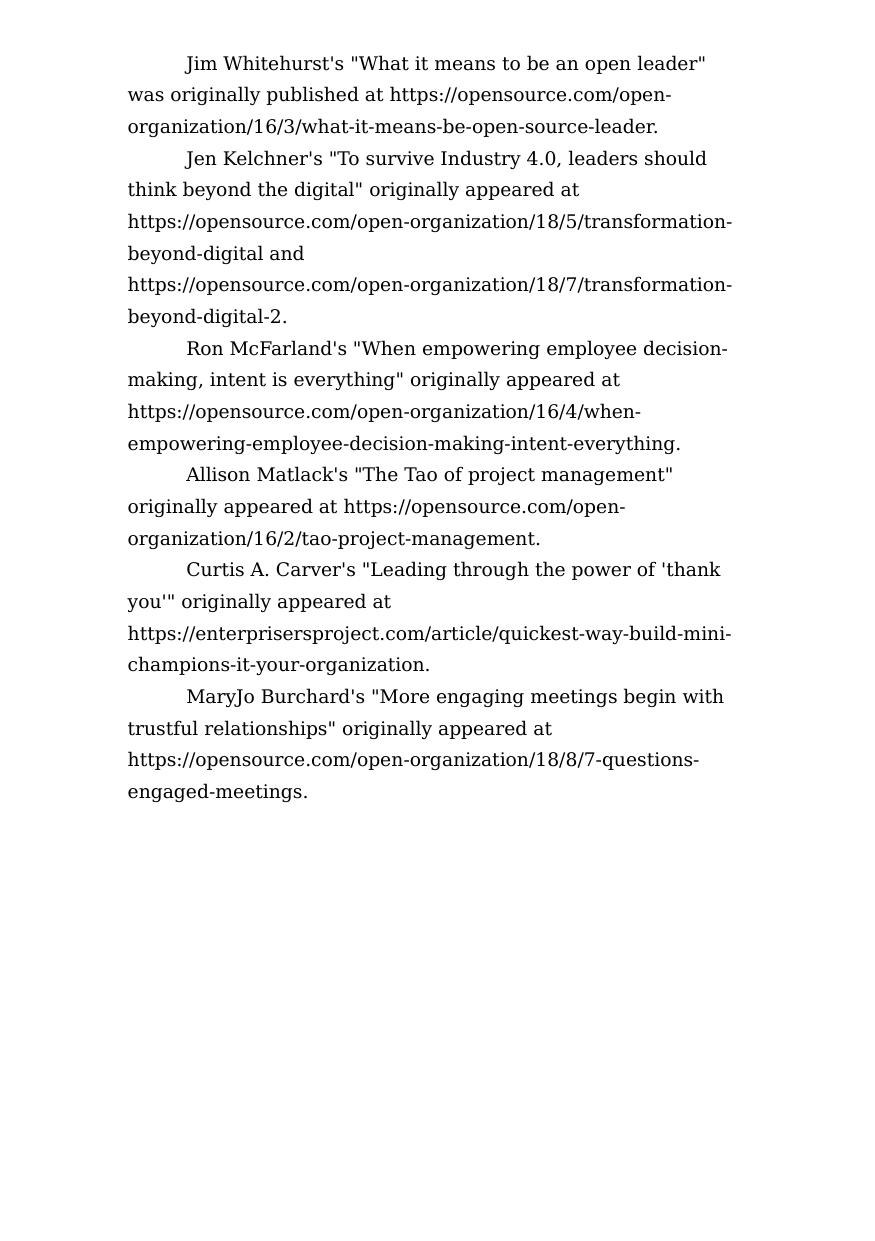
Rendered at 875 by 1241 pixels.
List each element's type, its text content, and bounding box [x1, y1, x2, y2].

text Jim Whitehurst's "What it means to be an open leader" was originally published at https://opensource.com/open-organization/16/3/what-it-means-be-open-source-leader. [127, 52, 747, 138]
text MaryJo Burchard's "More engaging meetings begin with trustful relationships" originally appeared at https://opensource.com/open-organization/18/8/7-questions-engaged-meetings. [127, 686, 747, 803]
text Curtis A. Carver's "Leading through the power of 'thank you'" originally appeared at https://enterprisersproject.com/article/quickest-way-build-mini-champions-it-your-organization. [127, 559, 747, 676]
text Allison Matlack's "The Tao of project management" originally appeared at https://opensource.com/open-organization/16/2/tao-project-management. [127, 464, 747, 549]
text Ron McFarland's "When empowering employee decision-making, intent is everything" originally appeared at https://opensource.com/open-organization/16/4/when-empowering-employee-decision-making-intent-everything. [127, 337, 747, 454]
text Jen Kelchner's "To survive Industry 4.0, leaders should think beyond the digital" originally appeared at https://opensource.com/open-organization/18/5/transformation-beyond-digital and https://opensource.com/open-organization/18/7/transformation-beyond-digital-2. [127, 147, 747, 328]
